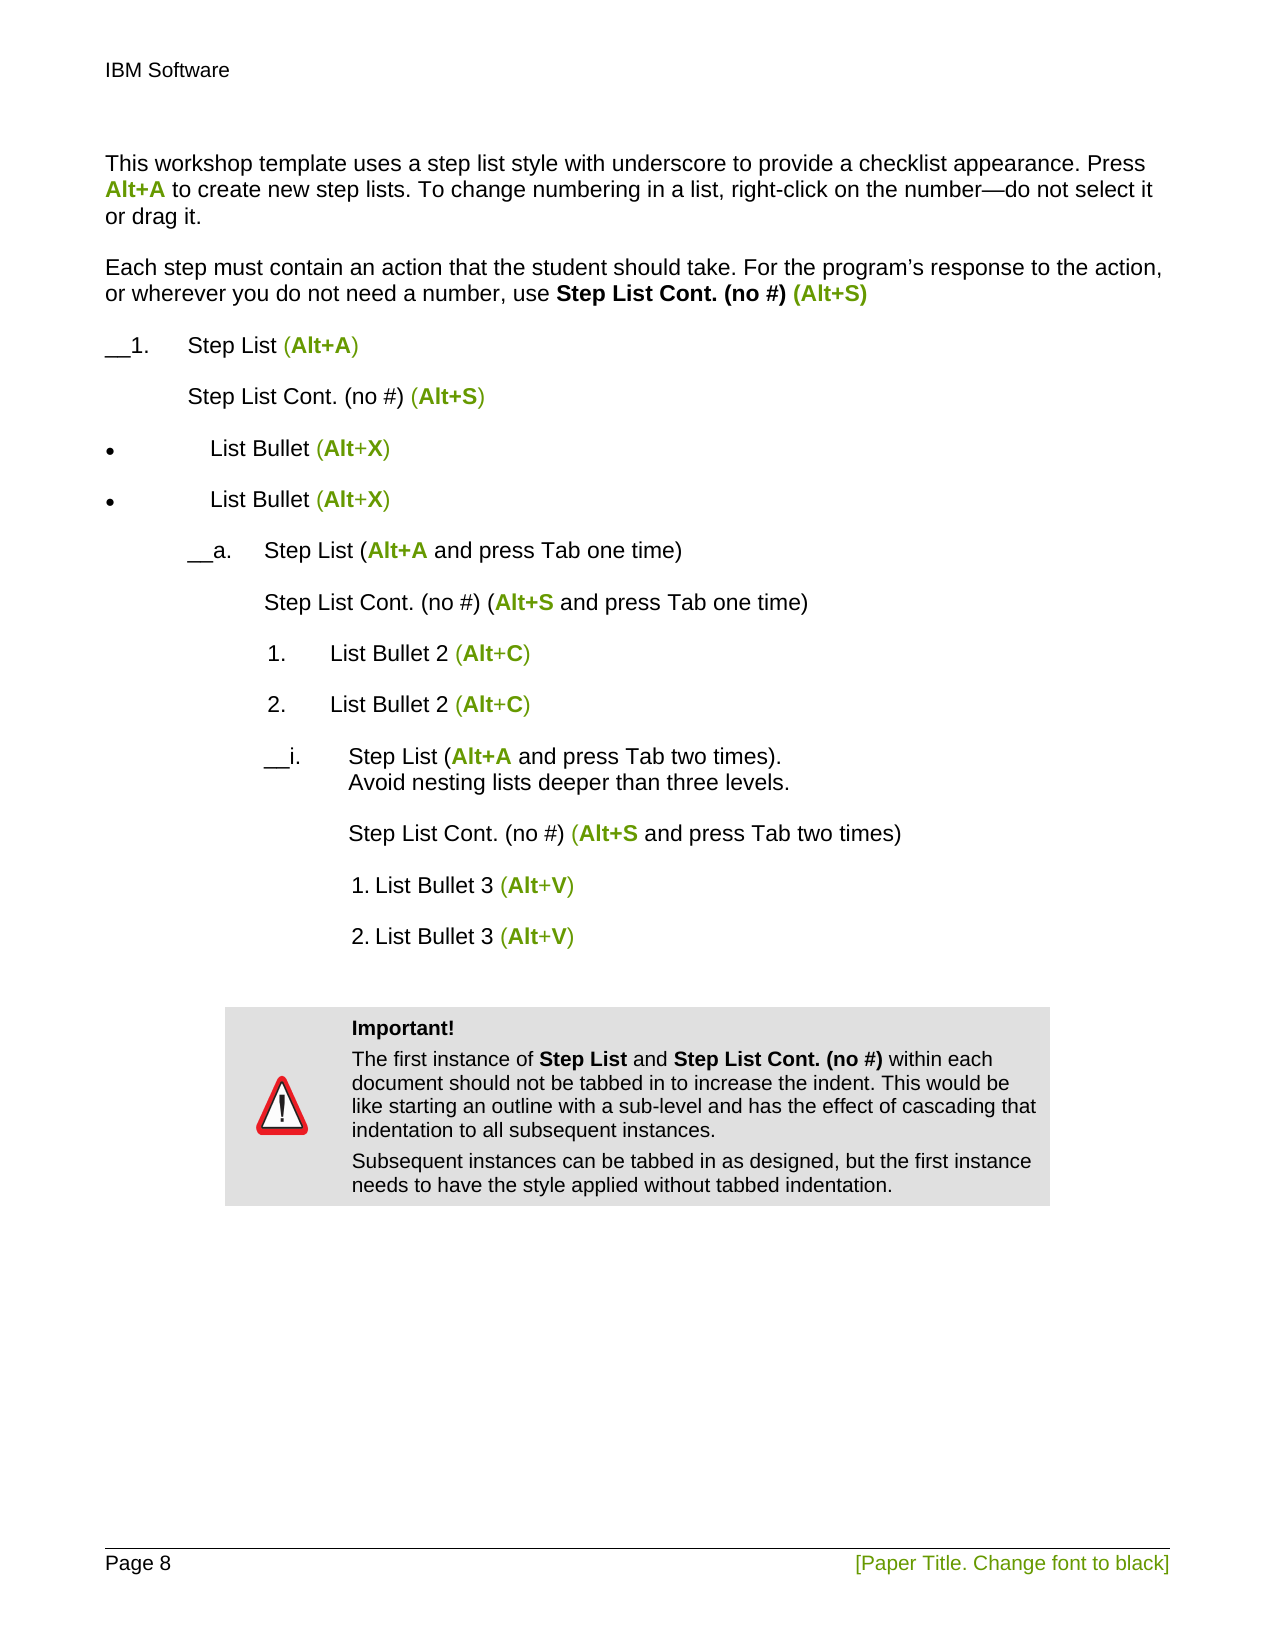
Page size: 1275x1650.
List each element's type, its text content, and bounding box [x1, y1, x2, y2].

list List Bullet 2 (Alt+C) [267, 691, 1125, 718]
list Step List Cont. (no #) (Alt+S and press Tab two times) [348, 820, 1170, 847]
table_header Important! The first instance of Step List and Step List Cont. (no #) within each document should not be tabbed in to increase the indent. This would be like starting an outline with a sub-level and has the effect of cascading that indentation to all subsequent instances. Subsequent instances can be tabbed in as designed, but the first instance needs to have the style applied without tabbed indentation. [340, 1007, 1050, 1206]
text This workshop template uses a step list style with underscore to provide a checklist appearance. Press Alt+A to create new step lists. To change numbering in a list, right-click on the number—do not select it or drag it. [105, 150, 1170, 229]
list List Bullet 3 (Alt+V) [351, 872, 1170, 898]
list Step List (Alt+A) [105, 332, 1170, 358]
list Step List (Alt+A and press Tab one time) [187, 537, 1170, 563]
list List Bullet (Alt+X) [105, 434, 1125, 461]
list Step List (Alt+A and press Tab two times). Avoid nesting lists deeper than three levels. [264, 743, 1170, 795]
list List Bullet 2 (Alt+C) [267, 640, 1125, 666]
text Each step must contain an action that the student should take. For the program’s response to the action, or wherever you do not need a number, use Step List Cont. (no #) (Alt+S) [105, 254, 1170, 307]
table_header [225, 1007, 340, 1206]
picture [252, 1068, 312, 1144]
list Step List Cont. (no #) (Alt+S) [187, 383, 1170, 409]
list Step List Cont. (no #) (Alt+S and press Tab one time) [264, 588, 1170, 615]
list List Bullet 3 (Alt+V) [351, 923, 1170, 949]
list List Bullet (Alt+X) [105, 486, 1125, 512]
